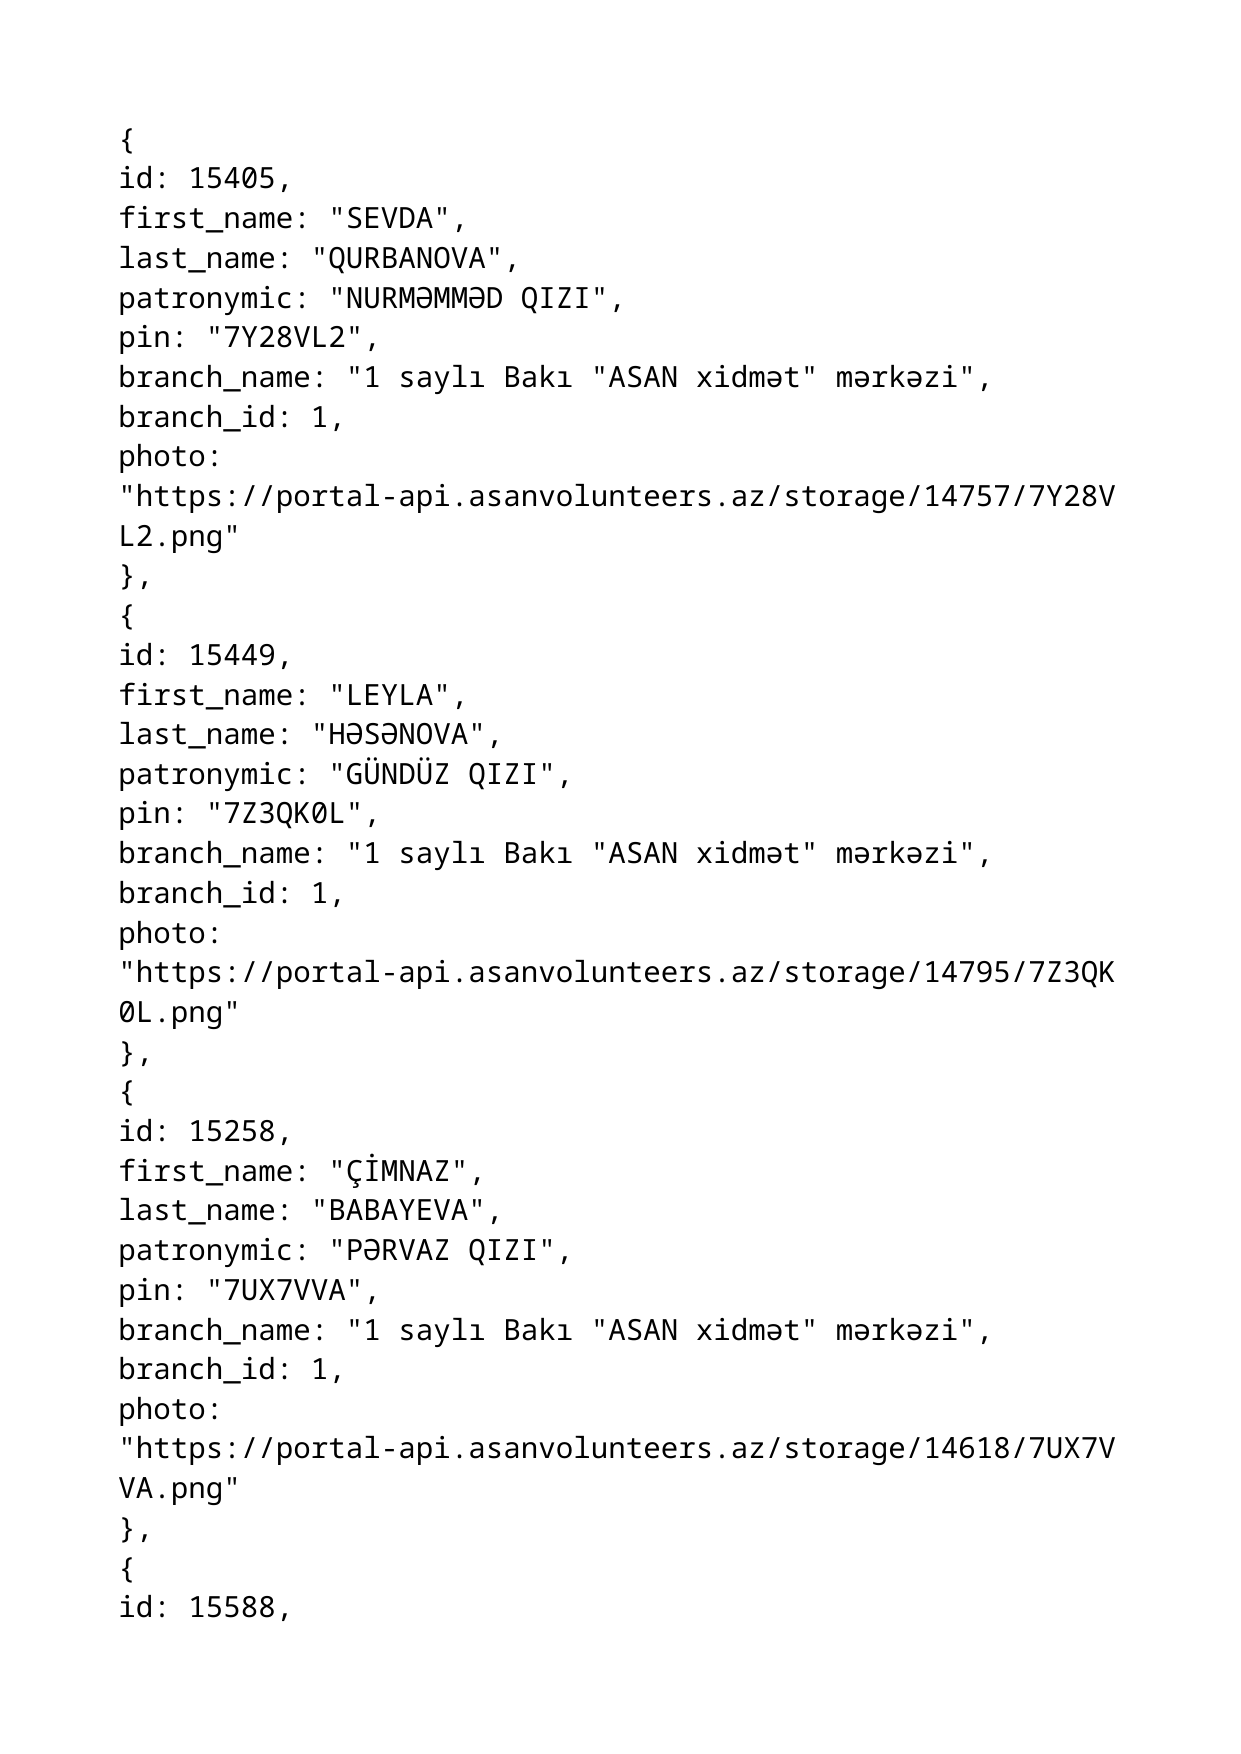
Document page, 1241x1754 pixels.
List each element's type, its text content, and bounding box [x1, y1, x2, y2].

text branch_id: 1, [118, 872, 1122, 912]
text patronymic: "GÜNDÜZ QIZI", [118, 753, 1122, 793]
text pin: "7UX7VVA", [118, 1269, 1122, 1309]
text { [118, 1071, 1122, 1110]
text id: 15258, [118, 1110, 1122, 1150]
text id: 15405, [118, 158, 1122, 197]
text branch_id: 1, [118, 1348, 1122, 1388]
text }, [118, 1507, 1122, 1547]
text }, [118, 1031, 1122, 1071]
text photo: "https://portal-api.asanvolunteers.az/storage/14618/7UX7VVA.png" [118, 1388, 1122, 1507]
text last_name: "BABAYEVA", [118, 1190, 1122, 1229]
text first_name: "ÇİMNAZ", [118, 1150, 1122, 1190]
text branch_name: "1 saylı Bakı "ASAN xidmət" mərkəzi", [118, 356, 1122, 396]
text patronymic: "NURMƏMMƏD QIZI", [118, 277, 1122, 317]
text pin: "7Y28VL2", [118, 317, 1122, 356]
text branch_id: 1, [118, 396, 1122, 436]
text patronymic: "PƏRVAZ QIZI", [118, 1229, 1122, 1269]
text photo: "https://portal-api.asanvolunteers.az/storage/14757/7Y28VL2.png" [118, 436, 1122, 555]
text last_name: "HƏSƏNOVA", [118, 713, 1122, 753]
text last_name: "QURBANOVA", [118, 237, 1122, 277]
text photo: "https://portal-api.asanvolunteers.az/storage/14795/7Z3QK0L.png" [118, 912, 1122, 1031]
text branch_name: "1 saylı Bakı "ASAN xidmət" mərkəzi", [118, 1309, 1122, 1348]
text id: 15588, [118, 1587, 1122, 1626]
text pin: "7Z3QK0L", [118, 793, 1122, 832]
text branch_name: "1 saylı Bakı "ASAN xidmət" mərkəzi", [118, 832, 1122, 872]
text }, [118, 555, 1122, 594]
text { [118, 118, 1122, 158]
text first_name: "SEVDA", [118, 197, 1122, 237]
text id: 15449, [118, 634, 1122, 674]
text first_name: "LEYLA", [118, 674, 1122, 713]
text { [118, 594, 1122, 634]
text { [118, 1547, 1122, 1587]
